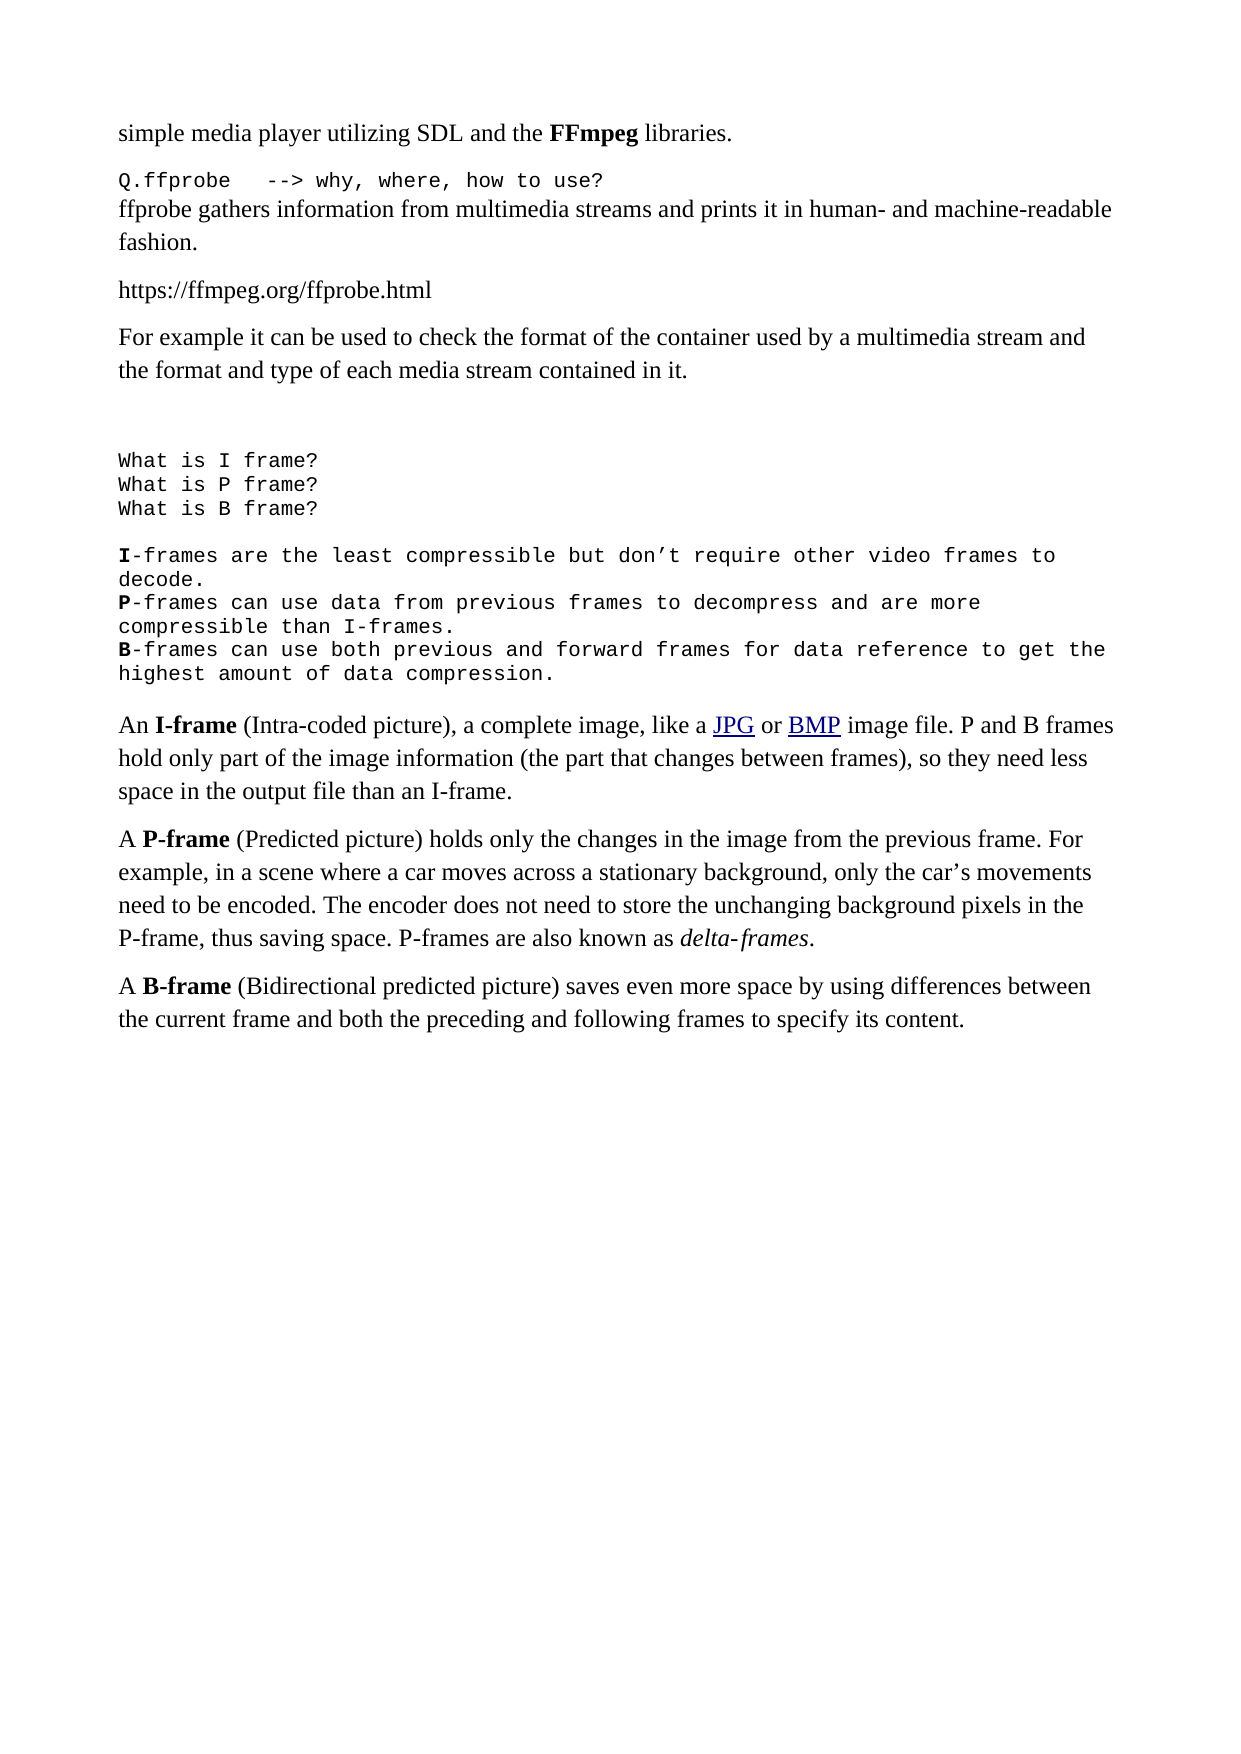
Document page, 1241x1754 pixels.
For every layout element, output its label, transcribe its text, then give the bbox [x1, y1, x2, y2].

text For example it can be used to check the format of the container used by a multimedia stream and the format and type of each media stream contained in it. [118, 322, 1122, 384]
text I‑frames are the least compressible but don’t require other video frames to decode. [118, 545, 1122, 592]
text ffprobe gathers information from multimedia streams and prints it in human- and machine-readable fashion. [118, 194, 1122, 256]
text A B‑frame (Bidirectional predicted picture) saves even more space by using differences between the current frame and both the preceding and following frames to specify its content. [118, 971, 1122, 1032]
text What is I frame? [118, 450, 1122, 474]
text simple media player utilizing SDL and the FFmpeg libraries. [118, 118, 1122, 147]
text https://ffmpeg.org/ffprobe.html [118, 275, 1122, 303]
text Q.ffprobe --> why, where, how to use? [118, 171, 1122, 194]
text An I‑frame (Intra-coded picture), a complete image, like a JPG or BMP image file. P and B frames hold only part of the image information (the part that changes between frames), so they need less space in the output file than an I‑frame. [118, 710, 1122, 805]
text P‑frames can use data from previous frames to decompress and are more compressible than I‑frames. [118, 592, 1122, 639]
text What is B frame? [118, 498, 1122, 521]
text B‑frames can use both previous and forward frames for data reference to get the highest amount of data compression. [118, 639, 1122, 687]
text A P‑frame (Predicted picture) holds only the changes in the image from the previous frame. For example, in a scene where a car moves across a stationary background, only the car’s movements need to be encoded. The encoder does not need to store the unchanging background pixels in the P‑frame, thus saving space. P‑frames are also known as delta‑frames. [118, 824, 1122, 952]
text What is P frame? [118, 474, 1122, 498]
